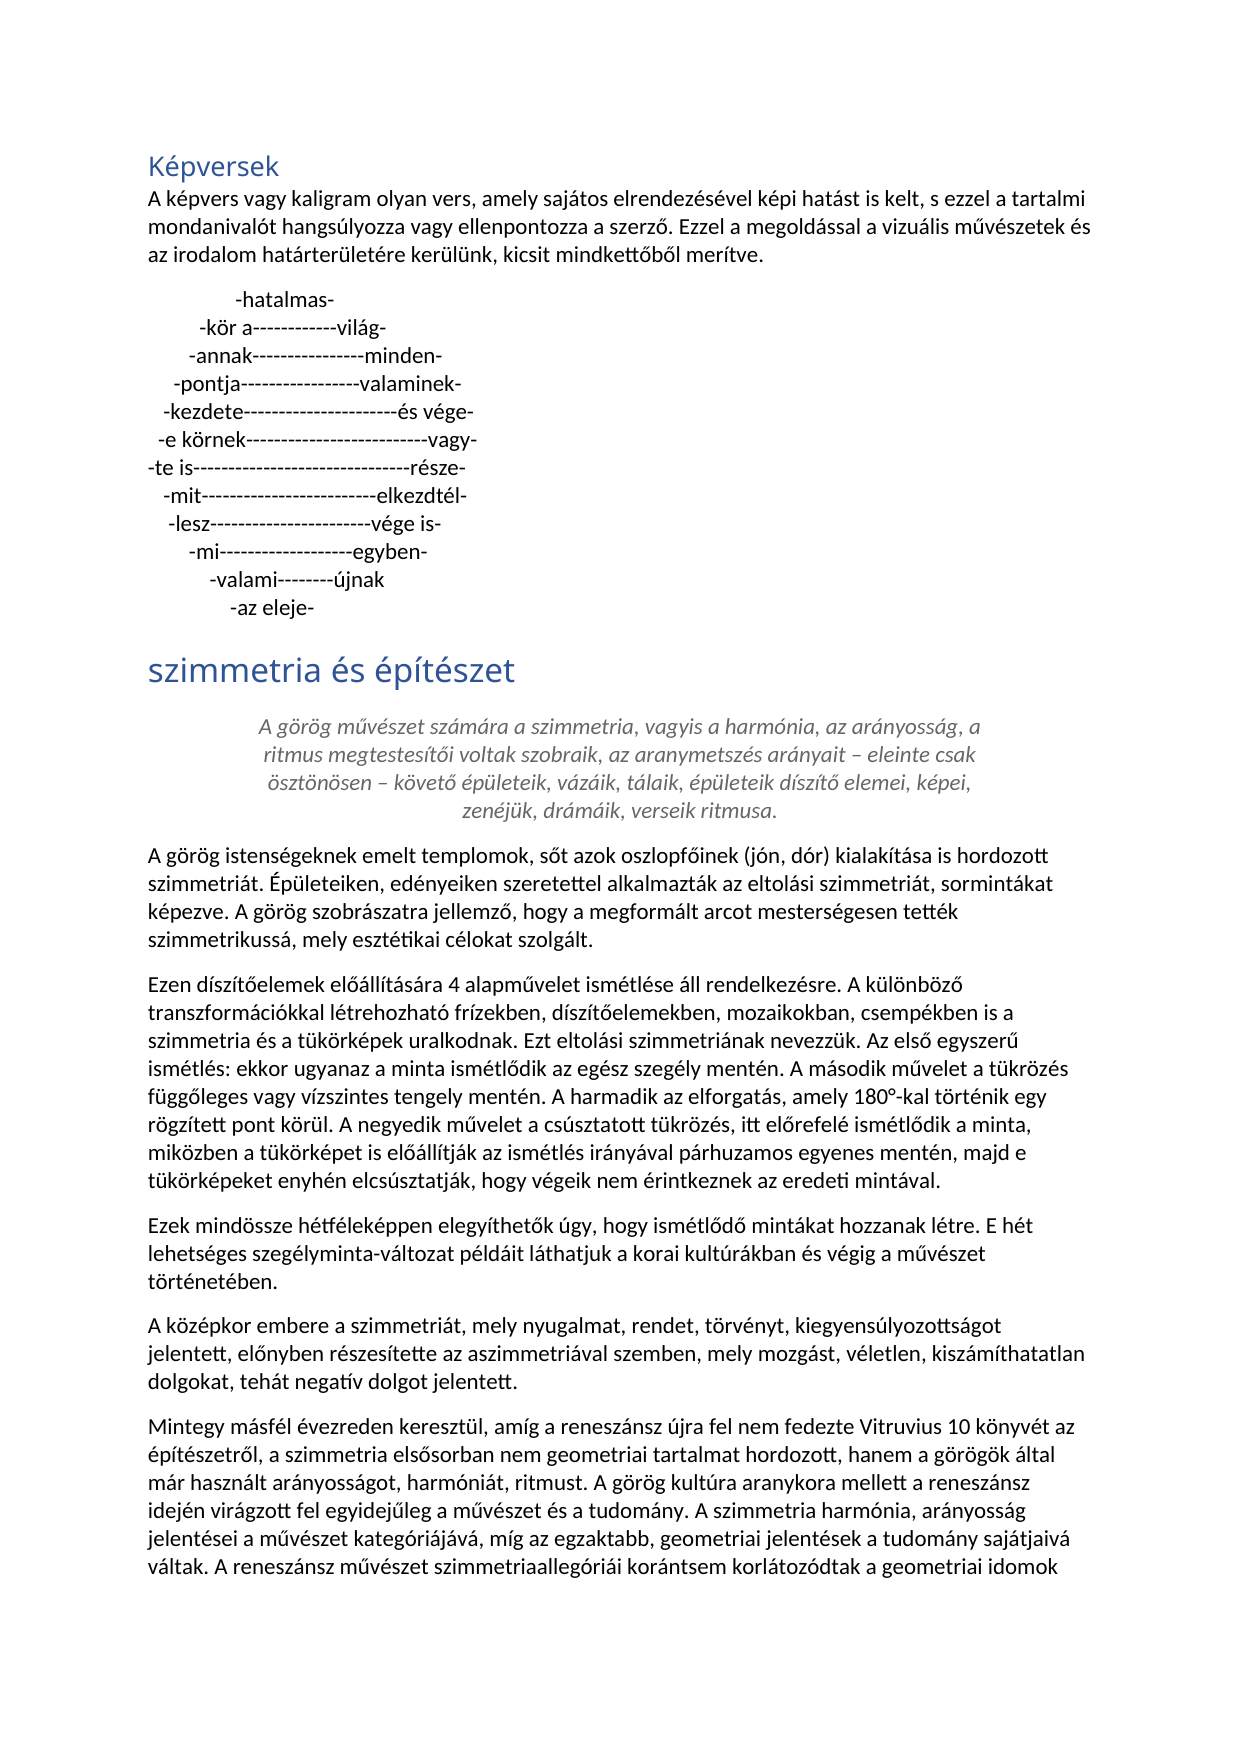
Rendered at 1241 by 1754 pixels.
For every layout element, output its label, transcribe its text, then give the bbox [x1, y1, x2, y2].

text Ezek mindössze hétféleképpen elegyíthetők úgy, hogy ismétlődő mintákat hozzanak létre. E hét lehetséges szegélyminta-változat példáit láthatjuk a korai kultúrákban és végig a művészet történetében. [148, 1211, 1093, 1295]
text A középkor embere a szimmetriát, mely nyugalmat, rendet, törvényt, kiegyensúlyozottságot jelentett, előnyben részesítette az aszimmetriával szemben, mely mozgást, véletlen, kiszámíthatatlan dolgokat, tehát negatív dolgot jelentett. [148, 1311, 1093, 1396]
subtitle Képversek [148, 148, 1093, 184]
text Ezen díszítőelemek előállítására 4 alapművelet ismétlése áll rendelkezésre. A különböző transzformációkkal létrehozható frízekben, díszítőelemekben, mozaikokban, csempékben is a szimmetria és a tükörképek uralkodnak. Ezt eltolási szimmetriának nevezzük. Az első egyszerű ismétlés: ekkor ugyanaz a minta ismétlődik az egész szegély mentén. A második művelet a tükrözés függőleges vagy vízszintes tengely mentén. A harmadik az elforgatás, amely 180°-kal történik egy rögzített pont körül. A negyedik művelet a csúsztatott tükrözés, itt előrefelé ismétlődik a minta, miközben a tükörképet is előállítják az ismétlés irányával párhuzamos egyenes mentén, majd e tükörképeket enyhén elcsúsztatják, hogy végeik nem érintkeznek az eredeti mintával. [148, 970, 1093, 1194]
text Mintegy másfél évezreden keresztül, amíg a reneszánsz újra fel nem fedezte Vitruvius 10 könyvét az építészetről, a szimmetria elsősorban nem geometriai tartalmat hordozott, hanem a görögök által már használt arányosságot, harmóniát, ritmust. A görög kultúra aranykora mellett a reneszánsz idején virágzott fel egyidejűleg a művészet és a tudomány. A szimmetria harmónia, arányosság jelentései a művészet kategóriájává, míg az egzaktabb, geometriai jelentések a tudomány sajátjaivá váltak. A reneszánsz művészet szimmetriaallegóriái korántsem korlátozódtak a geometriai idomok [148, 1412, 1093, 1580]
text -hatalmas- -kör a------------világ- -annak----------------minden- -pontja-----------------valaminek- -kezdete----------------------és vége- -e körnek--------------------------vagy- -te is-------------------------------része- -mit-------------------------elkezdtél- -lesz-----------------------vége is- -mi-------------------egyben- -valami--------újnak -az eleje- [148, 285, 1093, 621]
text A görög művészet számára a szimmetria, vagyis a harmónia, az arányosság, a ritmus megtestesítői voltak szobraik, az aranymetszés arányait – eleinte csak ösztönösen – követő épületeik, vázáik, tálaik, épületeik díszítő elemei, képei, zenéjük, drámáik, verseik ritmusa. [237, 712, 1003, 824]
subtitle szimmetria és építészet [148, 646, 1093, 692]
text A képvers vagy kaligram olyan vers, amely sajátos elrendezésével képi hatást is kelt, s ezzel a tartalmi mondanivalót hangsúlyozza vagy ellenpontozza a szerző. Ezzel a megoldással a vizuális művészetek és az irodalom határterületére kerülünk, kicsit mindkettőből merítve. [148, 184, 1093, 268]
text A görög istenségeknek emelt templomok, sőt azok oszlopfőinek (jón, dór) kialakítása is hordozott szimmetriát. Épületeiken, edényeiken szeretettel alkalmazták az eltolási szimmetriát, sormintákat képezve. A görög szobrászatra jellemző, hogy a megformált arcot mesterségesen tették szimmetrikussá, mely esztétikai célokat szolgált. [148, 841, 1093, 953]
